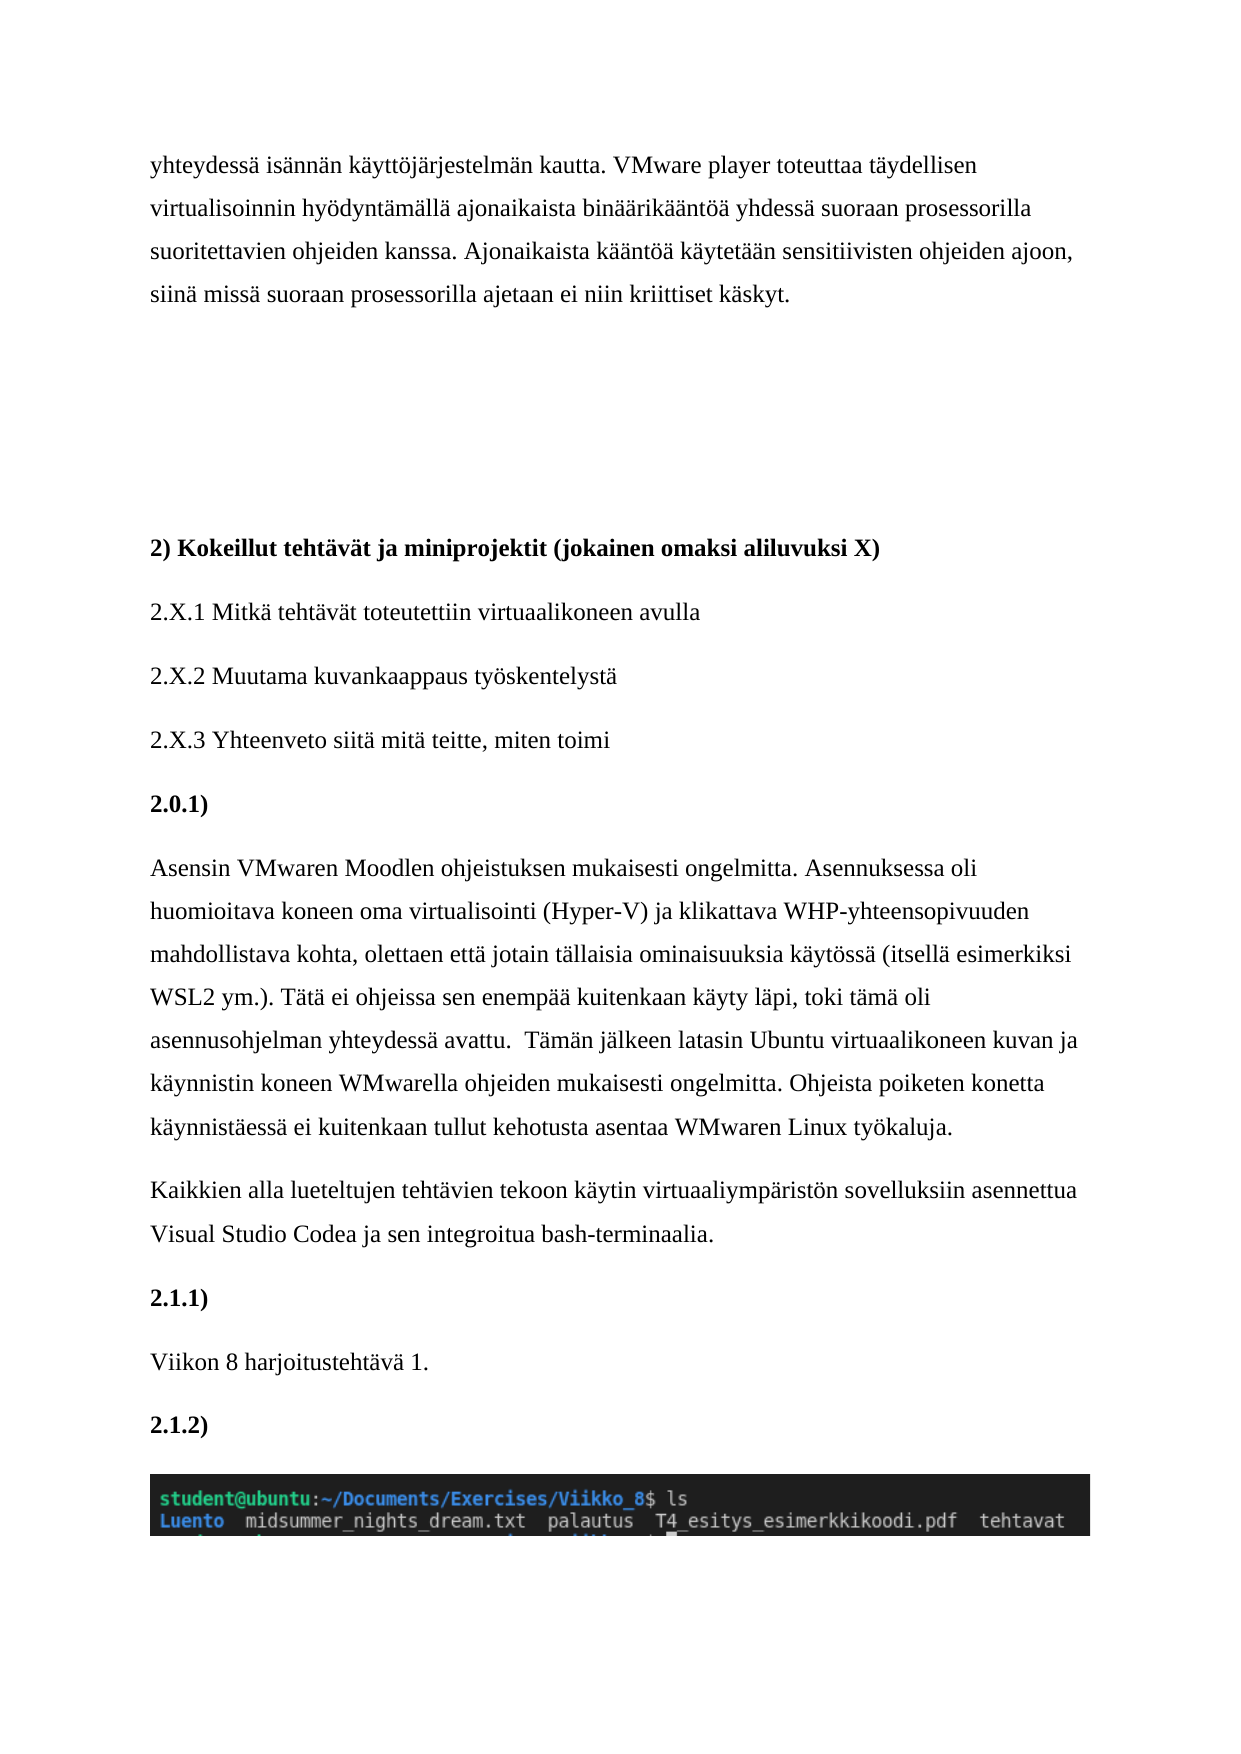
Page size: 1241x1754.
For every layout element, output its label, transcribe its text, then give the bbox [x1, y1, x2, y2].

subtitle Kaikkien alla lueteltujen tehtävien tekoon käytin virtuaaliympäristön sovelluksiin asennettua Visual Studio Codea ja sen integroitua bash-terminaalia. [150, 1176, 1090, 1247]
subtitle Viikon 8 harjoitustehtävä 1. [150, 1347, 1090, 1375]
subtitle 2.X.2 Muutama kuvankaappaus työskentelystä [150, 661, 1090, 690]
subtitle 2.1.1) [150, 1283, 1090, 1311]
subtitle 2.X.1 Mitkä tehtävät toteutettiin virtuaalikoneen avulla [150, 597, 1090, 626]
text yhteydessä isännän käyttöjärjestelmän kautta. VMware player toteuttaa täydellisen virtualisoinnin hyödyntämällä ajonaikaista binäärikääntöä yhdessä suoraan prosessorilla suoritettavien ohjeiden kanssa. Ajonaikaista kääntöä käytetään sensitiivisten ohjeiden ajoon, siinä missä suoraan prosessorilla ajetaan ei niin kriittiset käskyt. [150, 150, 1090, 308]
subtitle 2.X.3 Yhteenveto siitä mitä teitte, miten toimi [150, 725, 1090, 754]
subtitle 2.1.2) [150, 1411, 1090, 1439]
subtitle 2.0.1) [150, 789, 1090, 818]
subtitle 2) Kokeillut tehtävät ja miniprojektit (jokainen omaksi aliluvuksi X) [150, 533, 1090, 562]
subtitle Asensin VMwaren Moodlen ohjeistuksen mukaisesti ongelmitta. Asennuksessa oli huomioitava koneen oma virtualisointi (Hyper-V) ja klikattava WHP-yhteensopivuuden mahdollistava kohta, olettaen että jotain tällaisia ominaisuuksia käytössä (itsellä esimerkiksi WSL2 ym.). Tätä ei ohjeissa sen enempää kuitenkaan käyty läpi, toki tämä oli asennusohjelman yhteydessä avattu. Tämän jälkeen latasin Ubuntu virtuaalikoneen kuvan ja käynnistin koneen WMwarella ohjeiden mukaisesti ongelmitta. Ohjeista poiketen konetta käynnistäessä ei kuitenkaan tullut kehotusta asentaa WMwaren Linux työkaluja. [150, 853, 1090, 1140]
